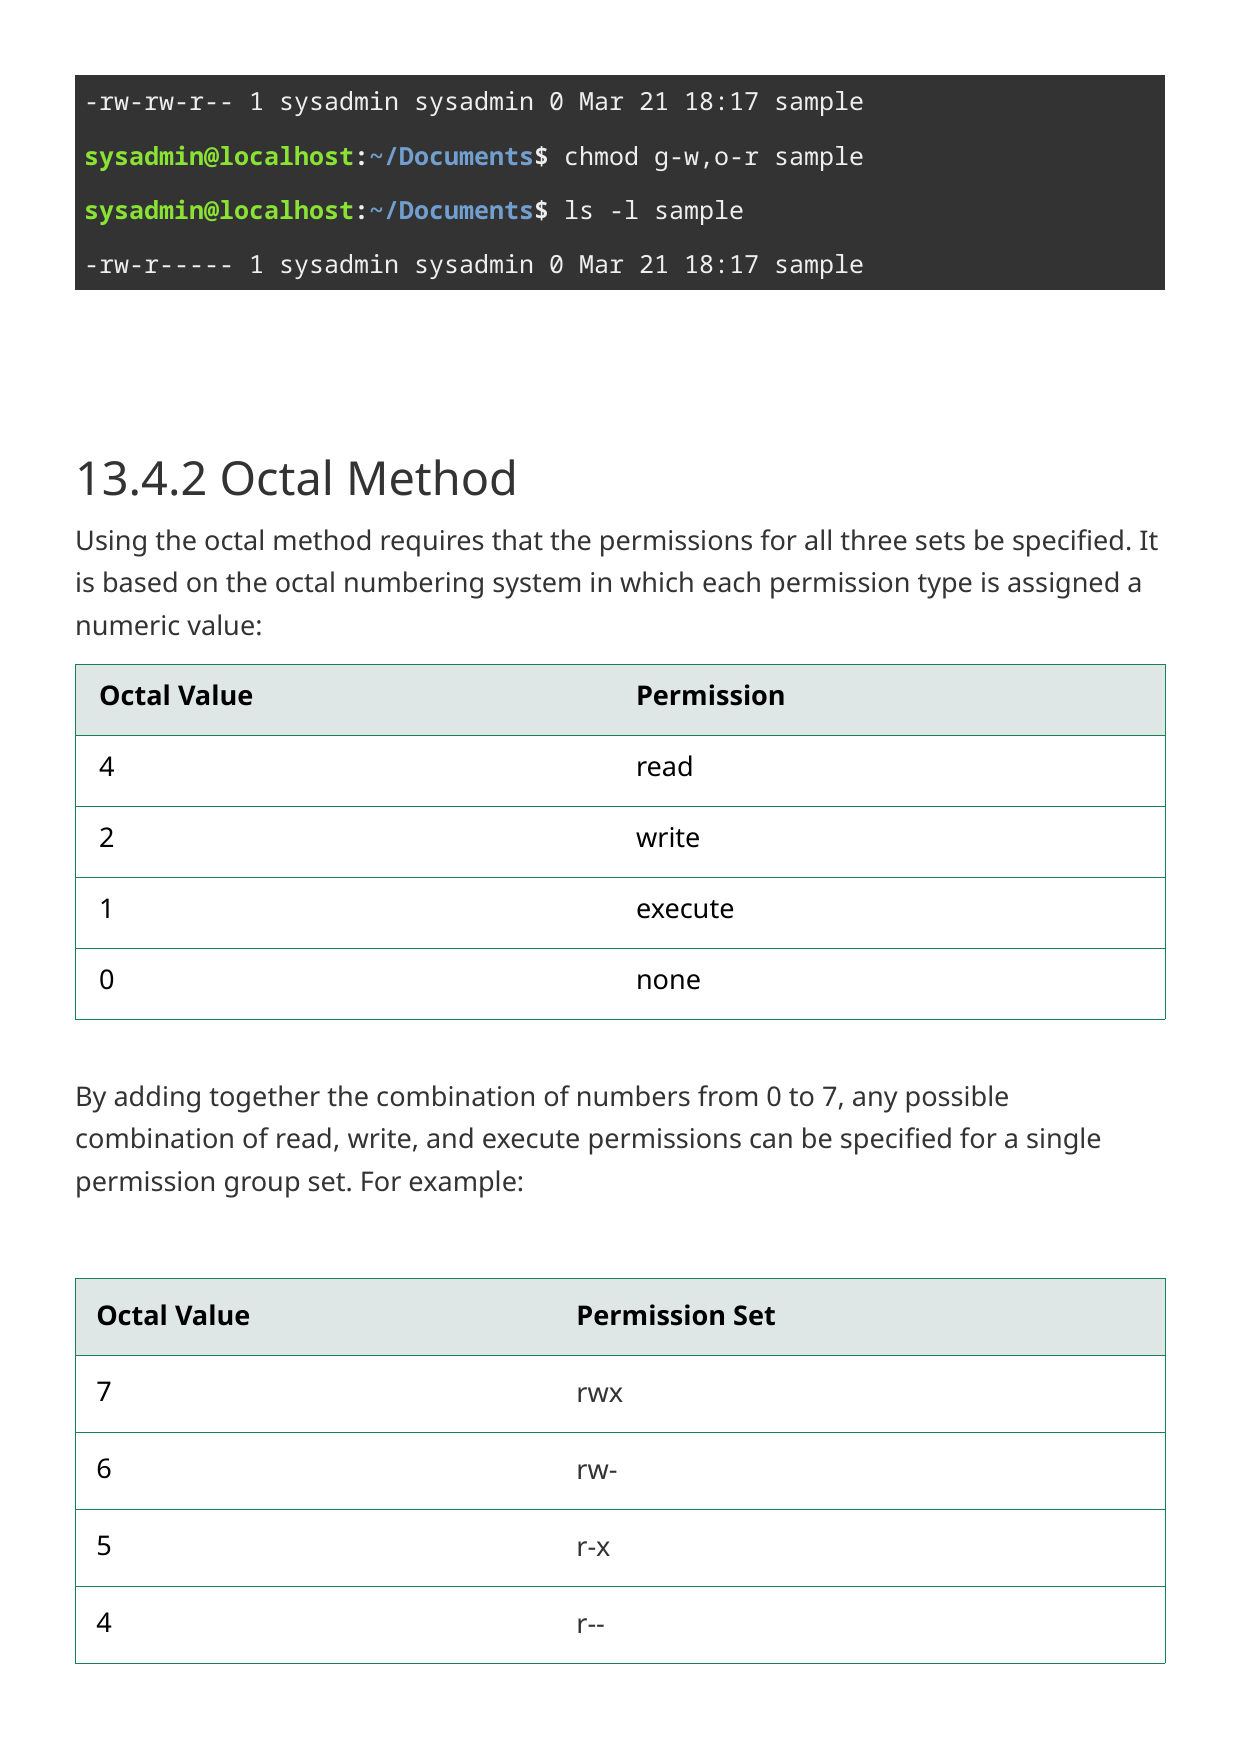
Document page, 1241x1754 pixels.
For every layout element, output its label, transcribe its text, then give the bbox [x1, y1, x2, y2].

table_cell 4 [76, 1587, 555, 1662]
table_cell write [612, 807, 1165, 877]
table_cell 1 [76, 878, 612, 948]
table_cell rwx [555, 1356, 1165, 1432]
table_cell rw- [555, 1433, 1165, 1509]
table_cell 7 [76, 1356, 555, 1432]
table_cell 5 [76, 1510, 555, 1586]
text By adding together the combination of numbers from 0 to 7, any possible combination of read, write, and execute permissions can be specified for a single permission group set. For example: [75, 1077, 1165, 1199]
table_cell execute [612, 878, 1165, 948]
table_cell 4 [76, 736, 612, 806]
table_cell 2 [76, 807, 612, 877]
table_header Permission [612, 665, 1165, 735]
table_header Permission Set [555, 1279, 1165, 1355]
table_cell r-x [555, 1510, 1165, 1586]
table_cell none [612, 949, 1165, 1019]
text -rw-rw-r-- 1 sysadmin sysadmin 0 Mar 21 18:17 sample [75, 75, 1165, 118]
text sysadmin@localhost:~/Documents$ ls -l sample [75, 184, 1165, 227]
table_cell r-- [555, 1587, 1165, 1662]
table_header Octal Value [76, 665, 612, 735]
text sysadmin@localhost:~/Documents$ chmod g-w,o-r sample [75, 129, 1165, 172]
table_cell 0 [76, 949, 612, 1019]
text -rw-r----- 1 sysadmin sysadmin 0 Mar 21 18:17 sample [75, 238, 1165, 290]
text Using the octal method requires that the permissions for all three sets be specified. It is based on the octal numbering system in which each permission type is assigned a numeric value: [75, 522, 1165, 643]
table_cell 6 [76, 1433, 555, 1509]
table_cell read [612, 736, 1165, 806]
subtitle 13.4.2 Octal Method [75, 445, 1165, 509]
table_header Octal Value [76, 1279, 555, 1355]
